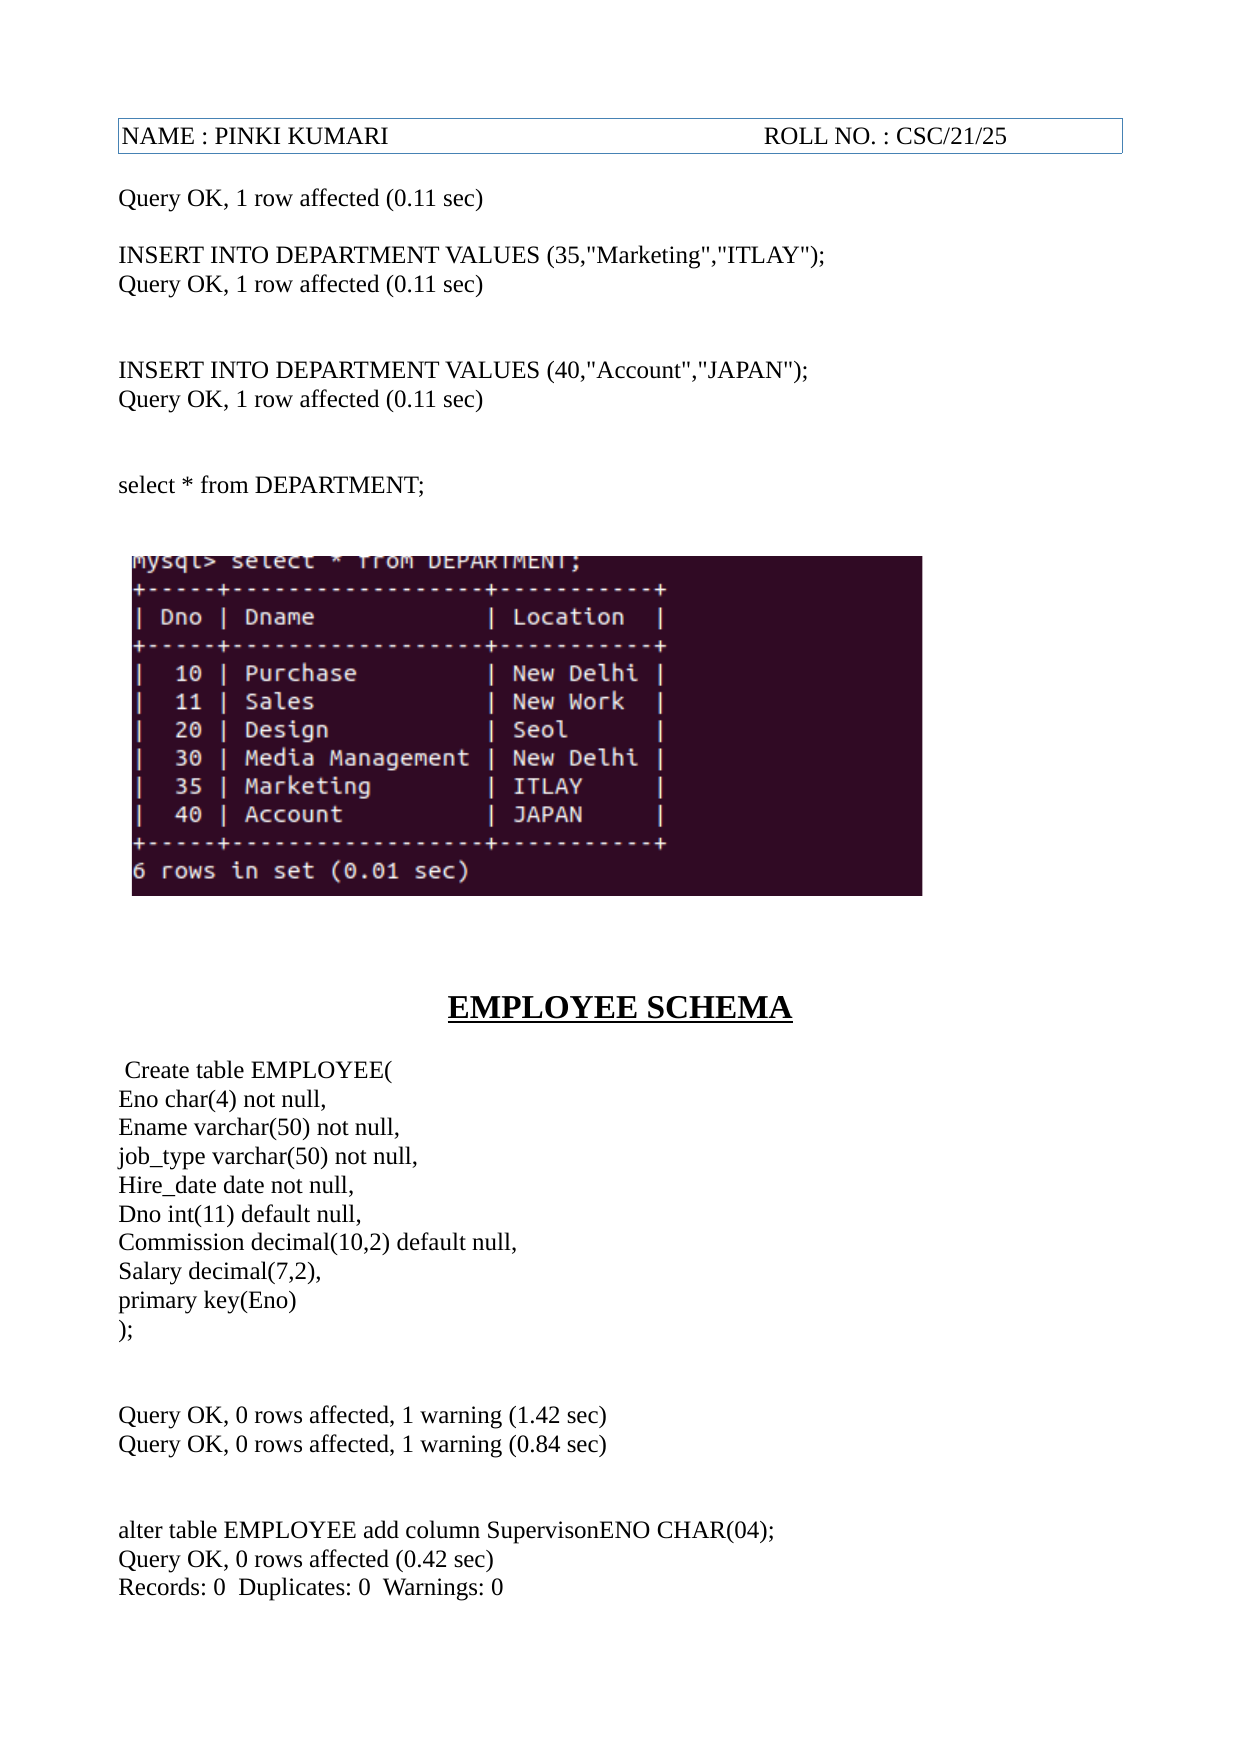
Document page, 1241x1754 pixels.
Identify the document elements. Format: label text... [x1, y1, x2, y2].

text Query OK, 0 rows affected (0.42 sec) [118, 1544, 1122, 1572]
text job_type varchar(50) not null, [118, 1141, 1122, 1170]
text primary key(Eno) [118, 1285, 1122, 1314]
text EMPLOYEE SCHEMA [118, 643, 1122, 1026]
text Query OK, 1 row affected (0.11 sec) [118, 183, 1122, 212]
text Query OK, 0 rows affected, 1 warning (0.84 sec) [118, 1429, 1122, 1457]
text select * from DEPARTMENT; [118, 470, 1122, 499]
text INSERT INTO DEPARTMENT VALUES (40,"Account","JAPAN"); [118, 355, 1122, 384]
text INSERT INTO DEPARTMENT VALUES (35,"Marketing","ITLAY"); [118, 240, 1122, 269]
text ); [118, 1314, 1122, 1342]
text Commission decimal(10,2) default null, [118, 1227, 1122, 1256]
text Salary decimal(7,2), [118, 1256, 1122, 1285]
text Ename varchar(50) not null, [118, 1112, 1122, 1141]
text Query OK, 1 row affected (0.11 sec) [118, 269, 1122, 298]
text Hire_date date not null, [118, 1170, 1122, 1199]
text Query OK, 0 rows affected, 1 warning (1.42 sec) [118, 1400, 1122, 1429]
picture [131, 556, 923, 896]
text alter table EMPLOYEE add column SupervisonENO CHAR(04); [118, 1515, 1122, 1544]
text Create table EMPLOYEE( [118, 1055, 1122, 1084]
text Eno char(4) not null, [118, 1084, 1122, 1112]
text Dno int(11) default null, [118, 1199, 1122, 1227]
text Records: 0 Duplicates: 0 Warnings: 0 [118, 1572, 1122, 1601]
text Query OK, 1 row affected (0.11 sec) [118, 384, 1122, 413]
